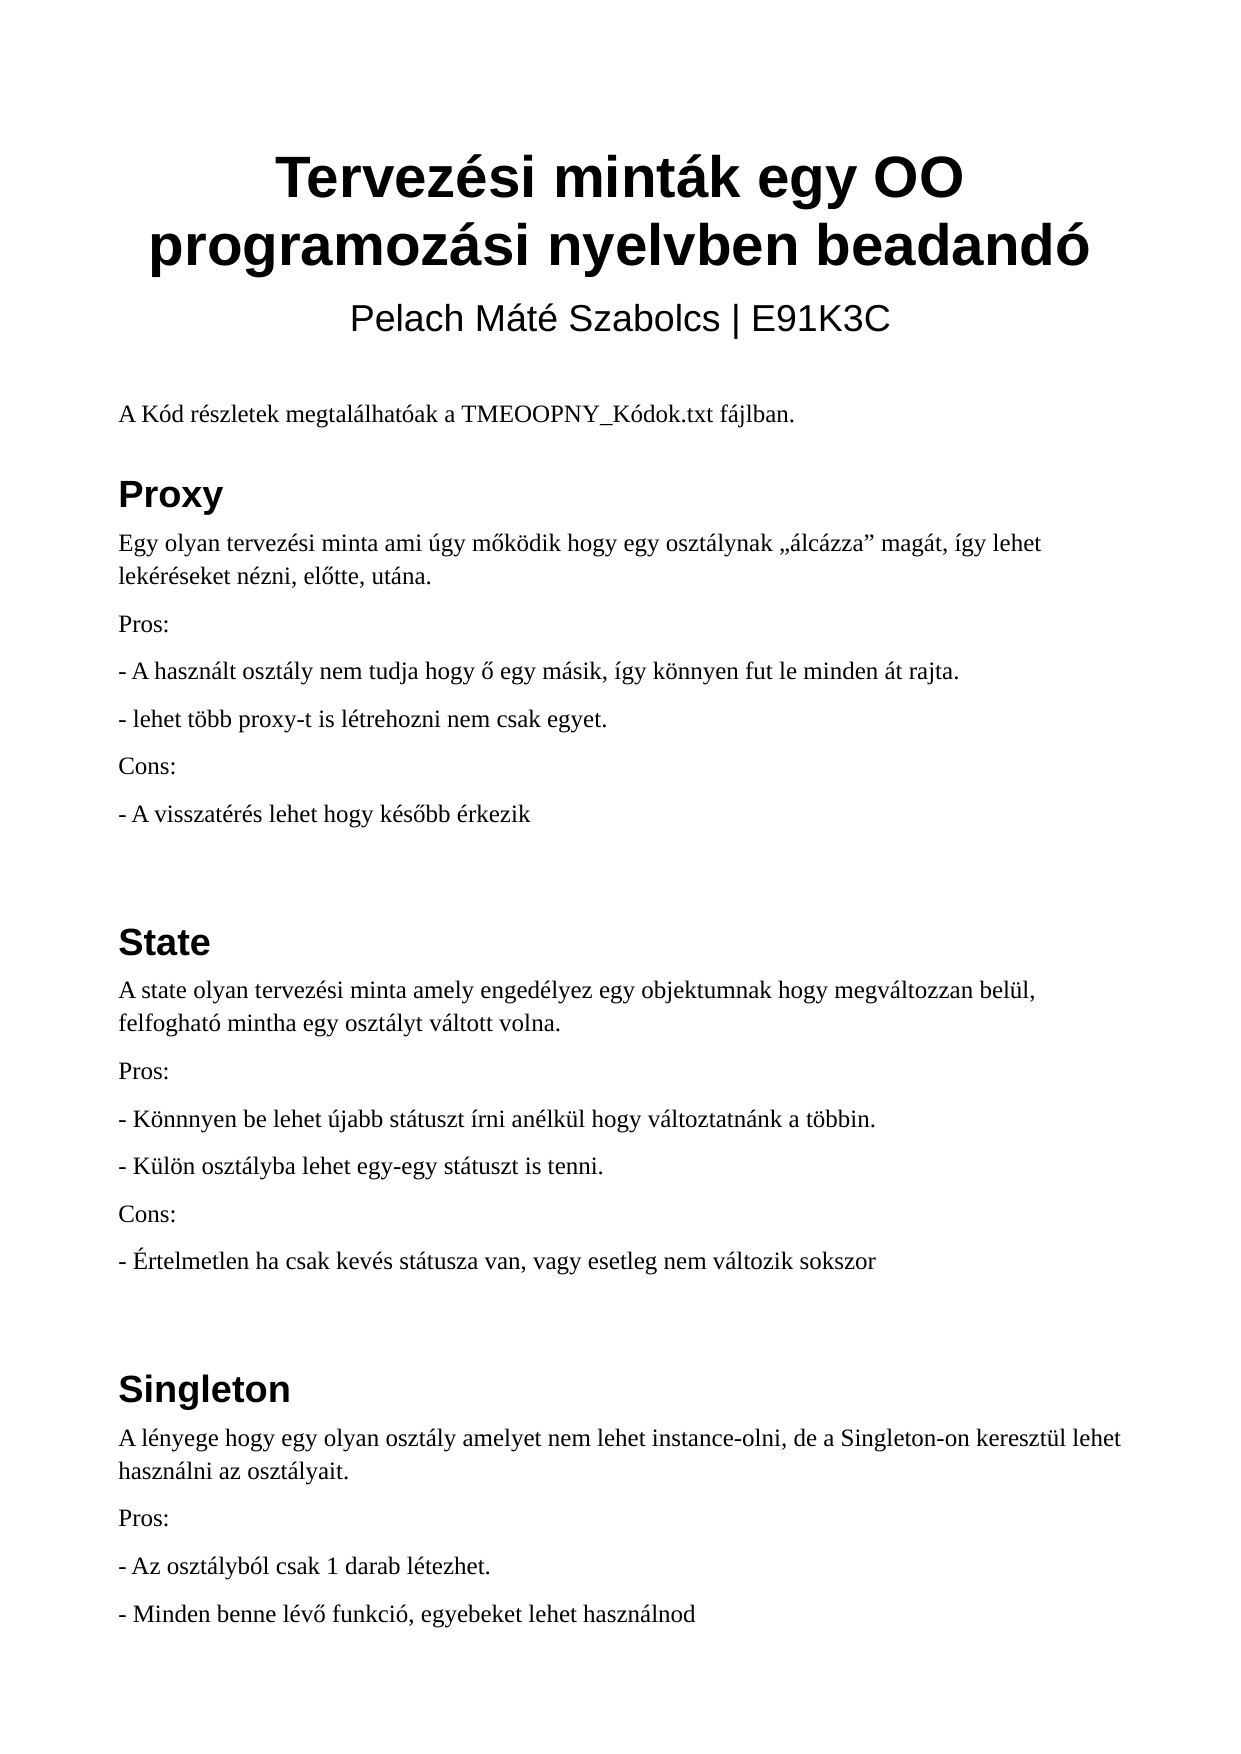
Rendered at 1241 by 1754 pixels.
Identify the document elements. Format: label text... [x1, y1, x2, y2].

text A lényege hogy egy olyan osztály amelyet nem lehet instance-olni, de a Singleton-on keresztül lehet használni az osztályait. [118, 1423, 1122, 1484]
text A state olyan tervezési minta amely engedélyez egy objektumnak hogy megváltozzan belül, felfogható mintha egy osztályt váltott volna. [118, 975, 1122, 1037]
text Pros: [118, 1056, 1122, 1085]
subtitle State [118, 919, 1122, 963]
subtitle Pelach Máté Szabolcs | E91K3C [118, 296, 1122, 339]
text Egy olyan tervezési minta ami úgy mőködik hogy egy osztálynak „álcázza” magát, így lehet lekéréseket nézni, előtte, utána. [118, 528, 1122, 590]
text - A használt osztály nem tudja hogy ő egy másik, így könnyen fut le minden át rajta. [118, 656, 1122, 685]
subtitle Proxy [118, 472, 1122, 516]
title Tervezési minták egy OO programozási nyelvben beadandó [118, 143, 1122, 277]
text - Külön osztályba lehet egy-egy státuszt is tenni. [118, 1151, 1122, 1180]
text - Minden benne lévő funkció, egyebeket lehet használnod [118, 1599, 1122, 1627]
text Pros: [118, 1503, 1122, 1532]
text A Kód részletek megtalálhatóak a TMEOOPNY_Kódok.txt fájlban. [118, 399, 1122, 428]
text - lehet több proxy-t is létrehozni nem csak egyet. [118, 704, 1122, 733]
text - A visszatérés lehet hogy később érkezik [118, 799, 1122, 828]
text Cons: [118, 1199, 1122, 1228]
text - Az osztályból csak 1 darab létezhet. [118, 1551, 1122, 1580]
text - Értelmetlen ha csak kevés státusza van, vagy esetleg nem változik sokszor [118, 1246, 1122, 1275]
text - Könnnyen be lehet újabb státuszt írni anélkül hogy változtatnánk a többin. [118, 1104, 1122, 1132]
subtitle Singleton [118, 1367, 1122, 1410]
text Cons: [118, 751, 1122, 780]
text Pros: [118, 609, 1122, 637]
